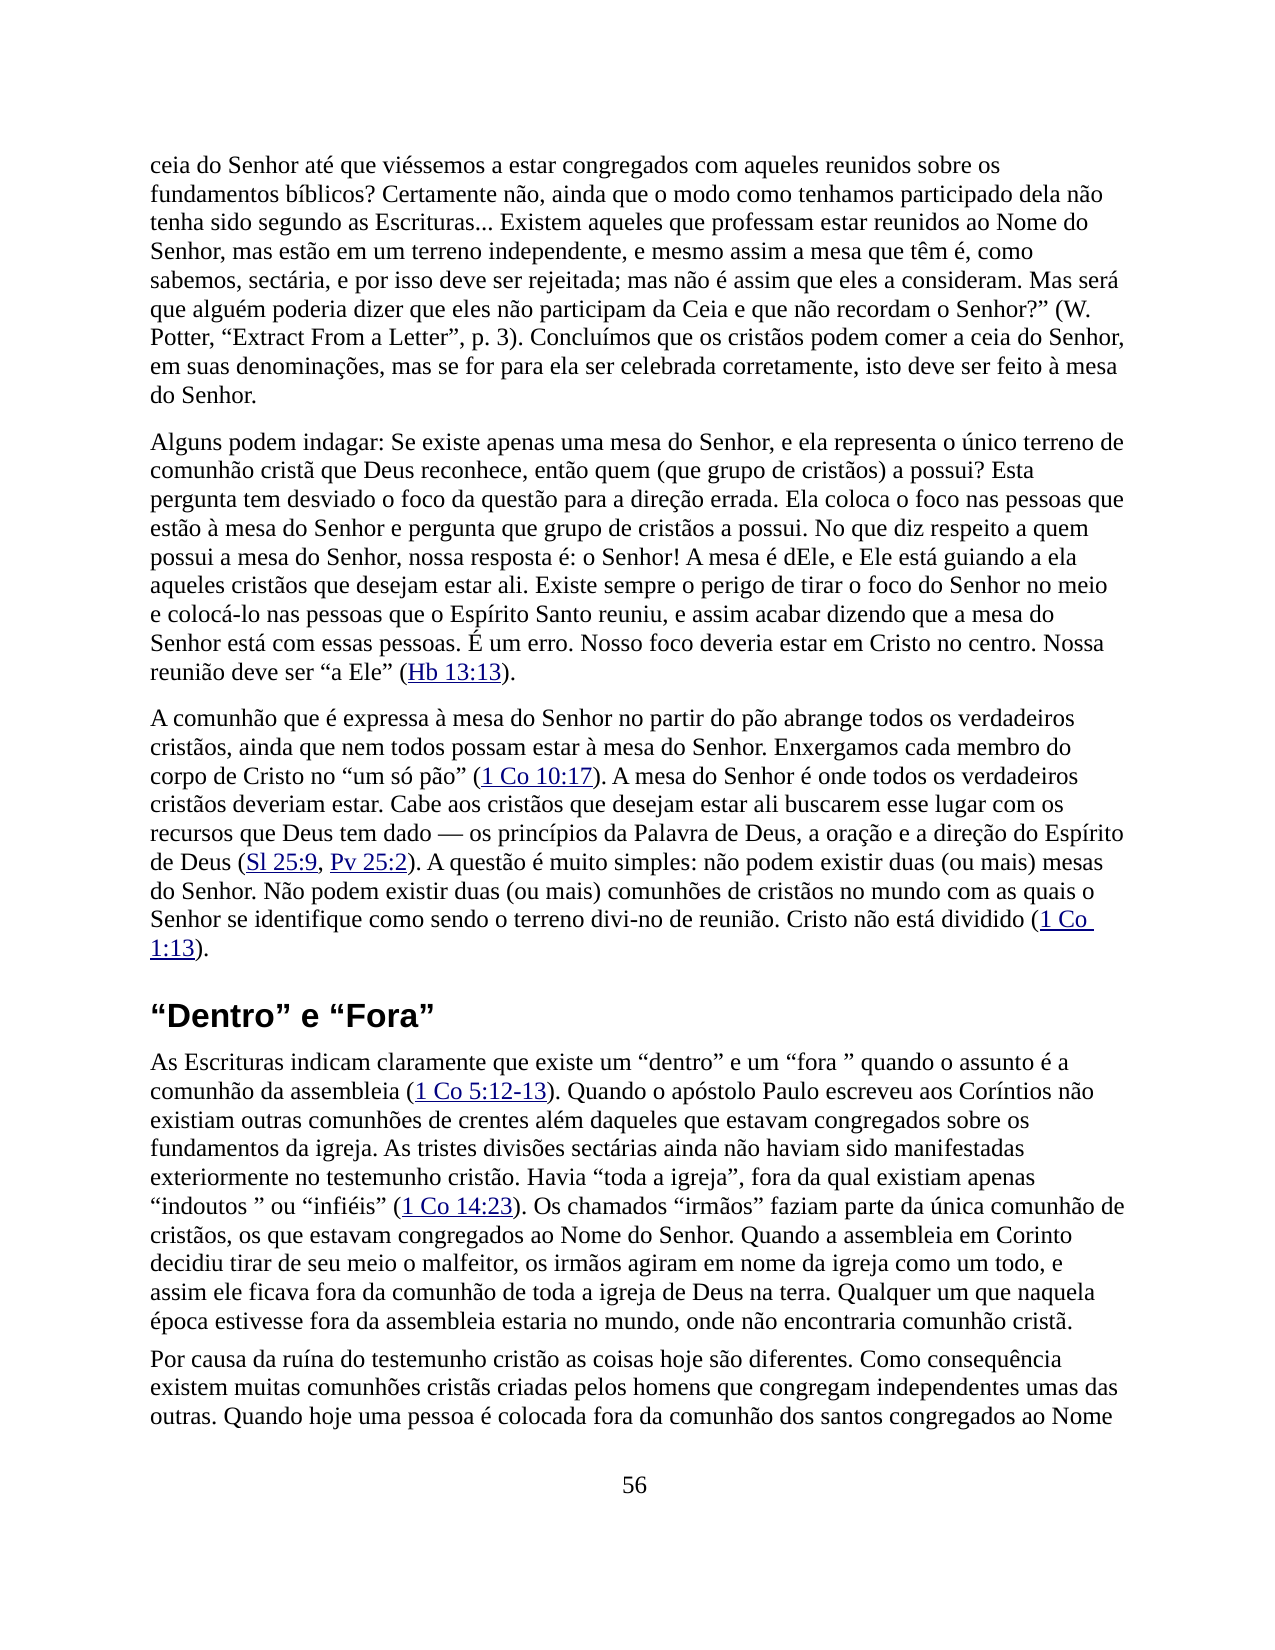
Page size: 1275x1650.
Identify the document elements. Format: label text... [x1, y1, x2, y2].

text Alguns podem indagar: Se existe apenas uma mesa do Senhor, e ela representa o único terreno de comunhão cristã que Deus reconhece, então quem (que grupo de cristãos) a possui? Esta pergunta tem desviado o foco da questão para a direção errada. Ela coloca o foco nas pessoas que estão à mesa do Senhor e pergunta que grupo de cristãos a possui. No que diz respeito a quem possui a mesa do Senhor, nossa resposta é: o Senhor! A mesa é dEle, e Ele está guiando a ela aqueles cristãos que desejam estar ali. Existe sempre o perigo de tirar o foco do Senhor no meio e colocá-lo nas pessoas que o Espírito Santo reuniu, e assim acabar dizendo que a mesa do Senhor está com essas pessoas. É um erro. Nosso foco deveria estar em Cristo no centro. Nossa reunião deve ser “a Ele” (Hb 13:13). [150, 427, 1125, 685]
subtitle “Dentro” e “Fora” [150, 996, 1125, 1035]
text Por causa da ruína do testemunho cristão as coisas hoje são diferentes. Como consequência existem muitas comunhões cristãs criadas pelos homens que congregam independentes umas das outras. Quando hoje uma pessoa é colocada fora da comunhão dos santos congregados ao Nome [150, 1344, 1125, 1430]
text ceia do Senhor até que viéssemos a estar congregados com aqueles reunidos sobre os fundamentos bíblicos? Certamente não, ainda que o modo como tenhamos participado dela não tenha sido segundo as Escrituras... Existem aqueles que professam estar reunidos ao Nome do Senhor, mas estão em um terreno independente, e mesmo assim a mesa que têm é, como sabemos, sectária, e por isso deve ser rejeitada; mas não é assim que eles a consideram. Mas será que alguém poderia dizer que eles não participam da Ceia e que não recordam o Senhor?” (W. Potter, “Extract From a Letter”, p. 3). Concluímos que os cristãos podem comer a ceia do Senhor, em suas denominações, mas se for para ela ser celebrada corretamente, isto deve ser feito à mesa do Senhor. [150, 150, 1125, 409]
text As Escrituras indicam claramente que existe um “dentro” e um “fora ” quando o assunto é a comunhão da assembleia (1 Co 5:12-13). Quando o apóstolo Paulo escreveu aos Coríntios não existiam outras comunhões de crentes além daqueles que estavam congregados sobre os fundamentos da igreja. As tristes divisões sectárias ainda não haviam sido manifestadas exteriormente no testemunho cristão. Havia “toda a igreja”, fora da qual existiam apenas “indoutos ” ou “infiéis” (1 Co 14:23). Os chamados “irmãos” faziam parte da única comunhão de cristãos, os que estavam congregados ao Nome do Senhor. Quando a assembleia em Corinto decidiu tirar de seu meio o malfeitor, os irmãos agiram em nome da igreja como um todo, e assim ele ficava fora da comunhão de toda a igreja de Deus na terra. Qualquer um que naquela época estivesse fora da assembleia estaria no mundo, onde não encontraria comunhão cristã. [150, 1047, 1125, 1335]
text A comunhão que é expressa à mesa do Senhor no partir do pão abrange todos os verdadeiros cristãos, ainda que nem todos possam estar à mesa do Senhor. Enxergamos cada membro do corpo de Cristo no “um só pão” (1 Co 10:17). A mesa do Senhor é onde todos os verdadeiros cristãos deveriam estar. Cabe aos cristãos que desejam estar ali buscarem esse lugar com os recursos que Deus tem dado — os princípios da Palavra de Deus, a oração e a direção do Espírito de Deus (Sl 25:9, Pv 25:2). A questão é muito simples: não podem existir duas (ou mais) mesas do Senhor. Não podem existir duas (ou mais) comunhões de cristãos no mundo com as quais o Senhor se identifique como sendo o terreno divi-no de reunião. Cristo não está dividido (1 Co 1:13). [150, 703, 1125, 962]
